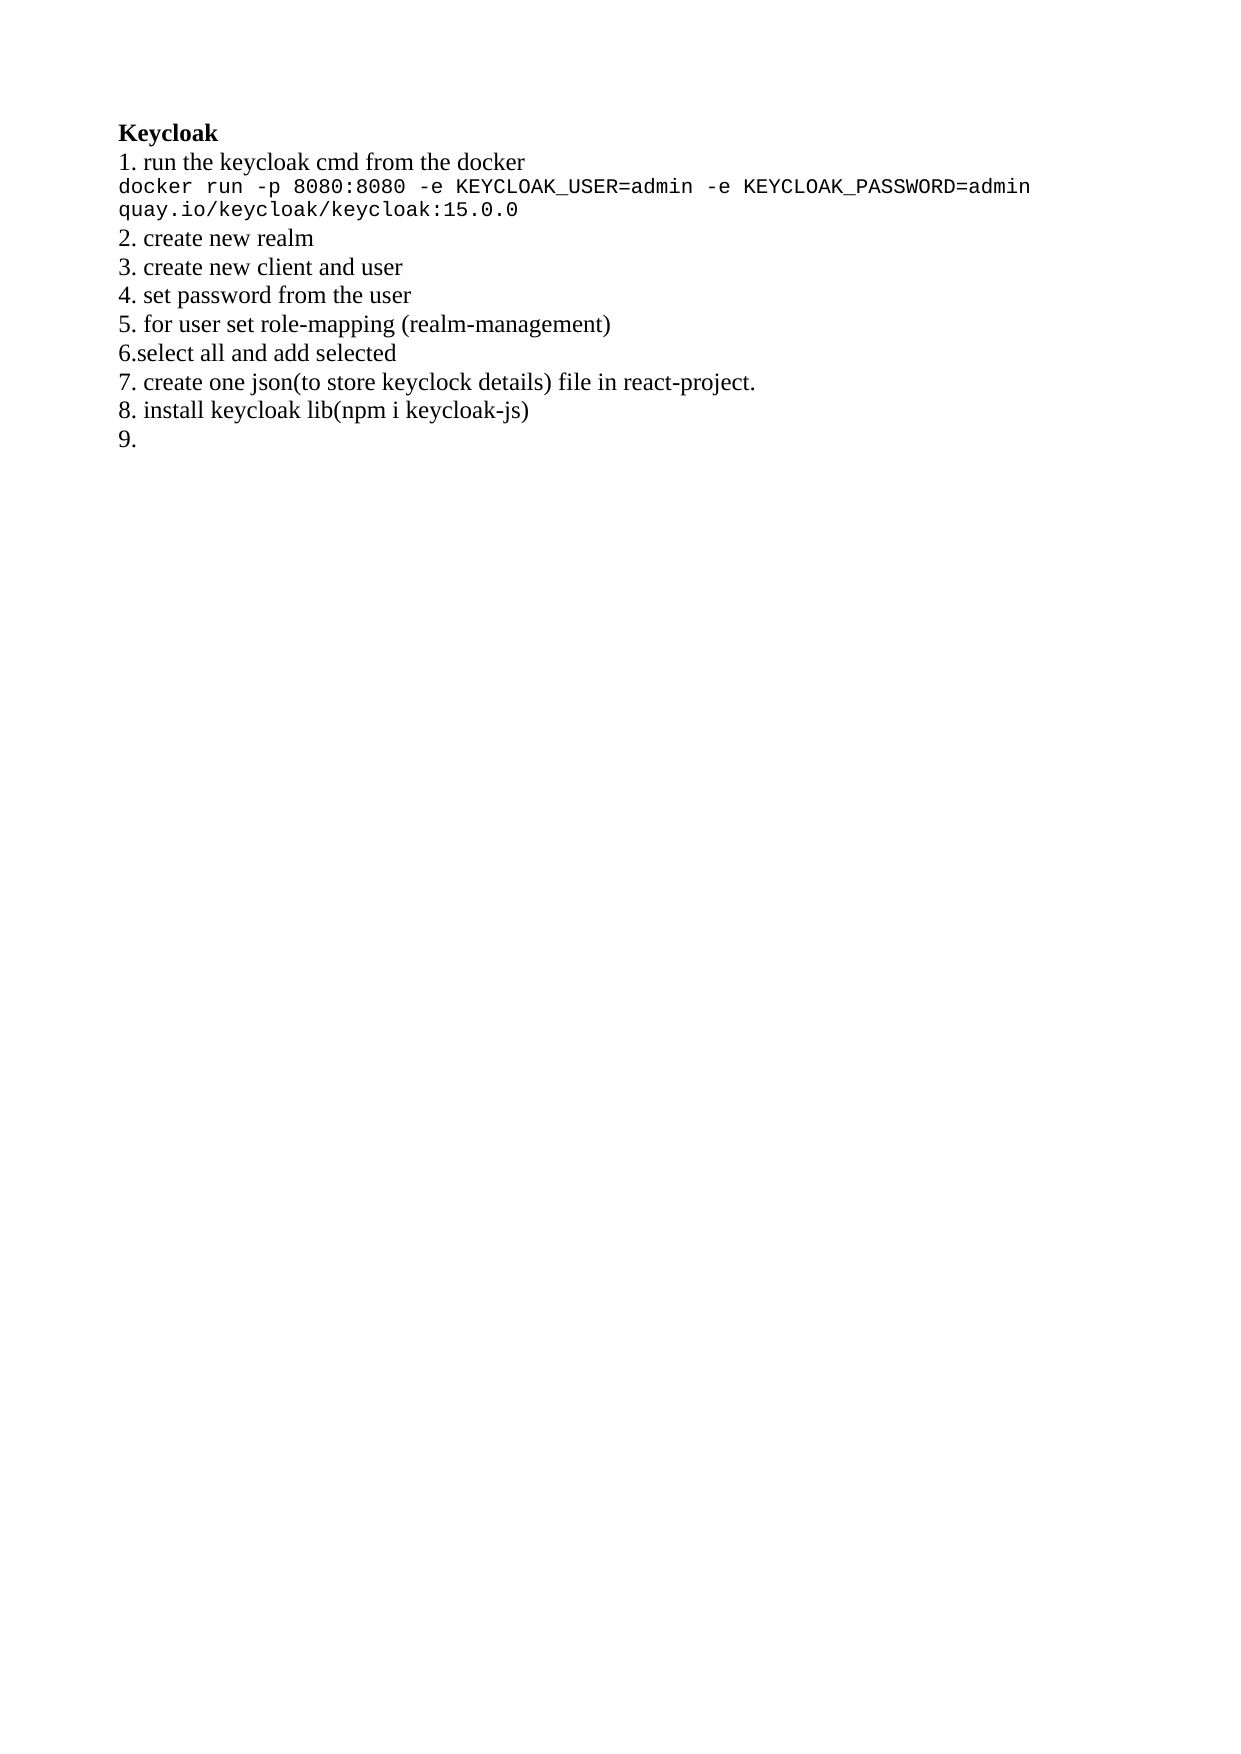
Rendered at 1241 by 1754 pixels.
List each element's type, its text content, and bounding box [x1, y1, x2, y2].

text 4. set password from the user [118, 280, 1122, 309]
text Keycloak [118, 118, 1122, 147]
text 5. for user set role-mapping (realm-management) [118, 309, 1122, 338]
text 2. create new realm [118, 223, 1122, 252]
text 6.select all and add selected [118, 338, 1122, 367]
text docker run -p 8080:8080 -e KEYCLOAK_USER=admin -e KEYCLOAK_PASSWORD=admin quay.io/keycloak/keycloak:15.0.0 [118, 176, 1122, 223]
text 8. install keycloak lib(npm i keycloak-js) [118, 395, 1122, 424]
text 3. create new client and user [118, 252, 1122, 280]
text 9. [118, 424, 1122, 453]
text 1. run the keycloak cmd from the docker [118, 147, 1122, 176]
text 7. create one json(to store keyclock details) file in react-project. [118, 367, 1122, 395]
